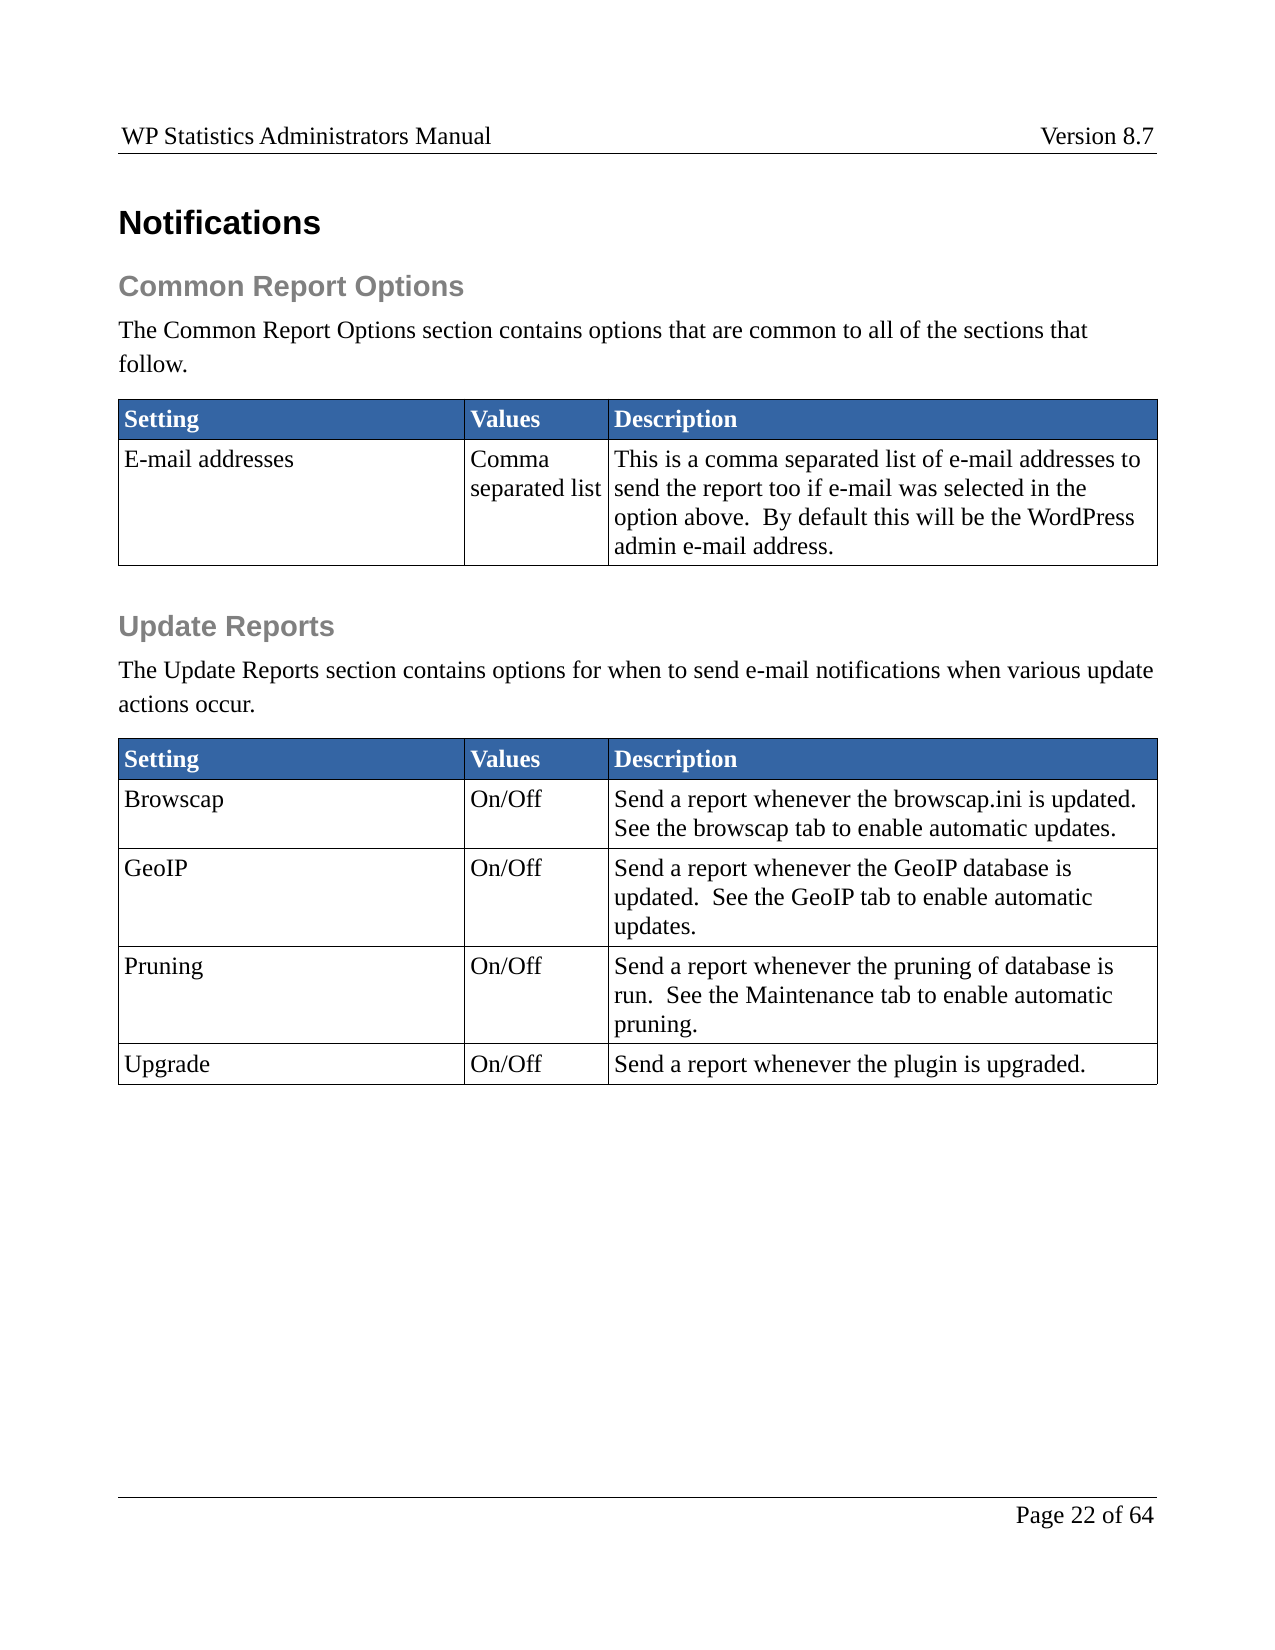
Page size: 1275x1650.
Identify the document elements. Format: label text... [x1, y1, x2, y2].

subtitle Update Reports [118, 609, 1157, 642]
table_header Description [609, 739, 1157, 779]
table_cell On/Off [465, 780, 608, 848]
table_cell Send a report whenever the plugin is upgraded. [609, 1044, 1157, 1084]
text The Common Report Options section contains options that are common to all of the sections that follow. [118, 315, 1157, 378]
table_cell Comma separated list [465, 440, 608, 565]
table_cell On/Off [465, 947, 608, 1043]
table_header Setting [119, 739, 464, 779]
subtitle Notifications [118, 203, 1157, 242]
subtitle Common Report Options [118, 269, 1157, 302]
table_cell Send a report whenever the GeoIP database is updated. See the GeoIP tab to enable automatic updates. [609, 849, 1157, 946]
table_cell E-mail addresses [119, 440, 464, 565]
table_cell This is a comma separated list of e-mail addresses to send the report too if e-mail was selected in the option above. By default this will be the WordPress admin e-mail address. [609, 440, 1157, 565]
table_header Values [465, 739, 608, 779]
table_cell GeoIP [119, 849, 464, 946]
table_header Setting [119, 400, 464, 439]
text The Update Reports section contains options for when to send e-mail notifications when various update actions occur. [118, 655, 1157, 718]
table_cell On/Off [465, 1044, 608, 1084]
table_header Description [609, 400, 1157, 439]
table_cell On/Off [465, 849, 608, 946]
table_cell Send a report whenever the pruning of database is run. See the Maintenance tab to enable automatic pruning. [609, 947, 1157, 1043]
table_cell Browscap [119, 780, 464, 848]
table_cell Upgrade [119, 1044, 464, 1084]
table_cell Pruning [119, 947, 464, 1043]
table_cell Send a report whenever the browscap.ini is updated. See the browscap tab to enable automatic updates. [609, 780, 1157, 848]
table_header Values [465, 400, 608, 439]
